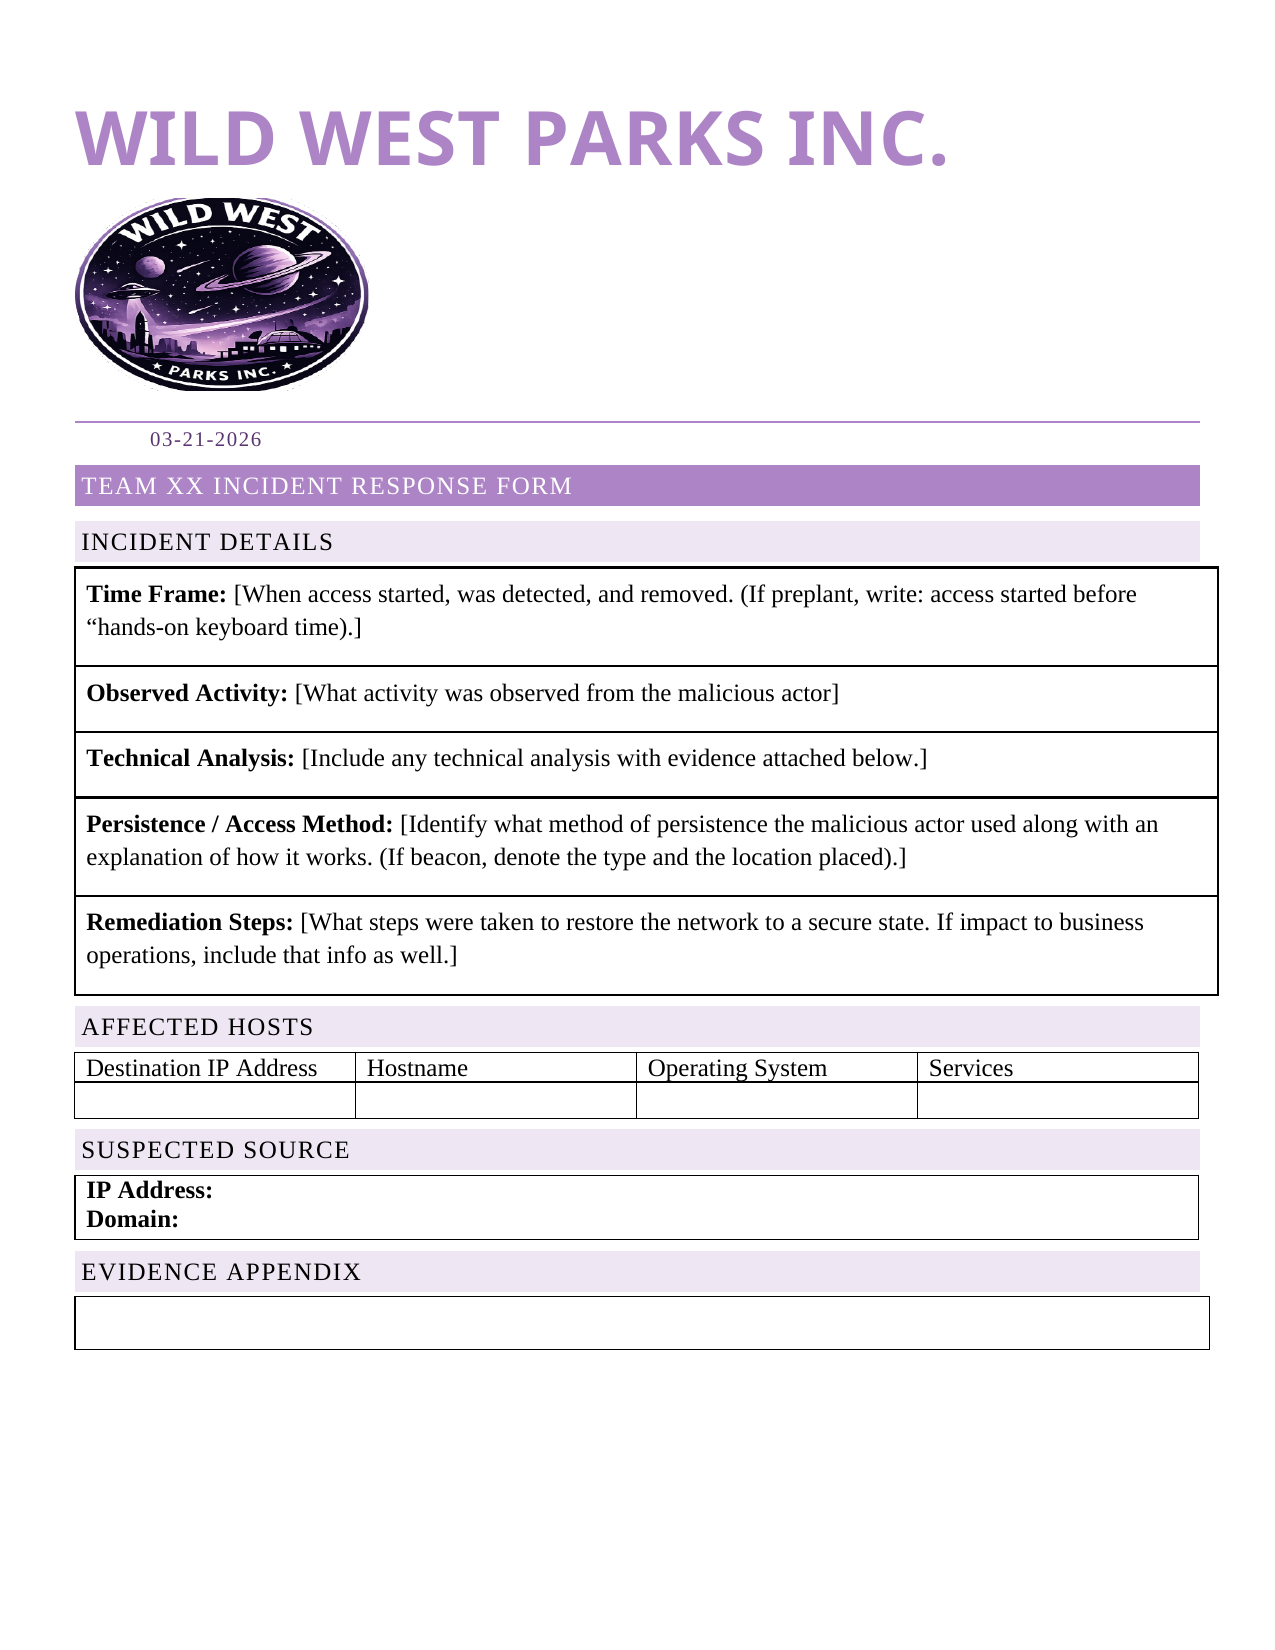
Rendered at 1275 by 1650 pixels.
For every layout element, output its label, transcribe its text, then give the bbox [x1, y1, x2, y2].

table_header [76, 1297, 1209, 1348]
table_cell [356, 1083, 636, 1117]
table_header Time Frame: [When access started, was detected, and removed. (If preplant, write: access started before “hands-on keyboard time).] [76, 569, 1217, 665]
table_header Destination IP Address [75, 1053, 355, 1081]
subtitle Incident Details [81, 527, 1194, 556]
table_cell Observed Activity: [What activity was observed from the malicious actor] [76, 667, 1217, 731]
subtitle Evidence Appendix [81, 1257, 1194, 1286]
table_header Operating System [637, 1053, 917, 1081]
table_cell Technical Analysis: [Include any technical analysis with evidence attached below.] [76, 733, 1217, 796]
table_cell [918, 1083, 1198, 1117]
subtitle TEAM XX Incident Response Form [81, 471, 1194, 500]
text Wild West parks Inc. [75, 85, 1200, 390]
table_cell Persistence / Access Method: [Identify what method of persistence the malicious actor used along with an explanation of how it works. (If beacon, denote the type and the location placed).] [76, 799, 1217, 895]
table_cell Remediation Steps: [What steps were taken to restore the network to a secure state. If impact to business operations, include that info as well.] [76, 897, 1217, 994]
table_cell [637, 1083, 917, 1117]
table_cell [75, 1083, 355, 1117]
picture [75, 198, 369, 391]
subtitle 03-21-2026 [75, 423, 1200, 451]
subtitle Suspected Source [81, 1135, 1194, 1164]
table_header Hostname [356, 1053, 636, 1081]
table_header Services [918, 1053, 1198, 1081]
subtitle Affected Hosts [81, 1013, 1194, 1041]
table_header IP Address: Domain: [76, 1176, 1198, 1239]
